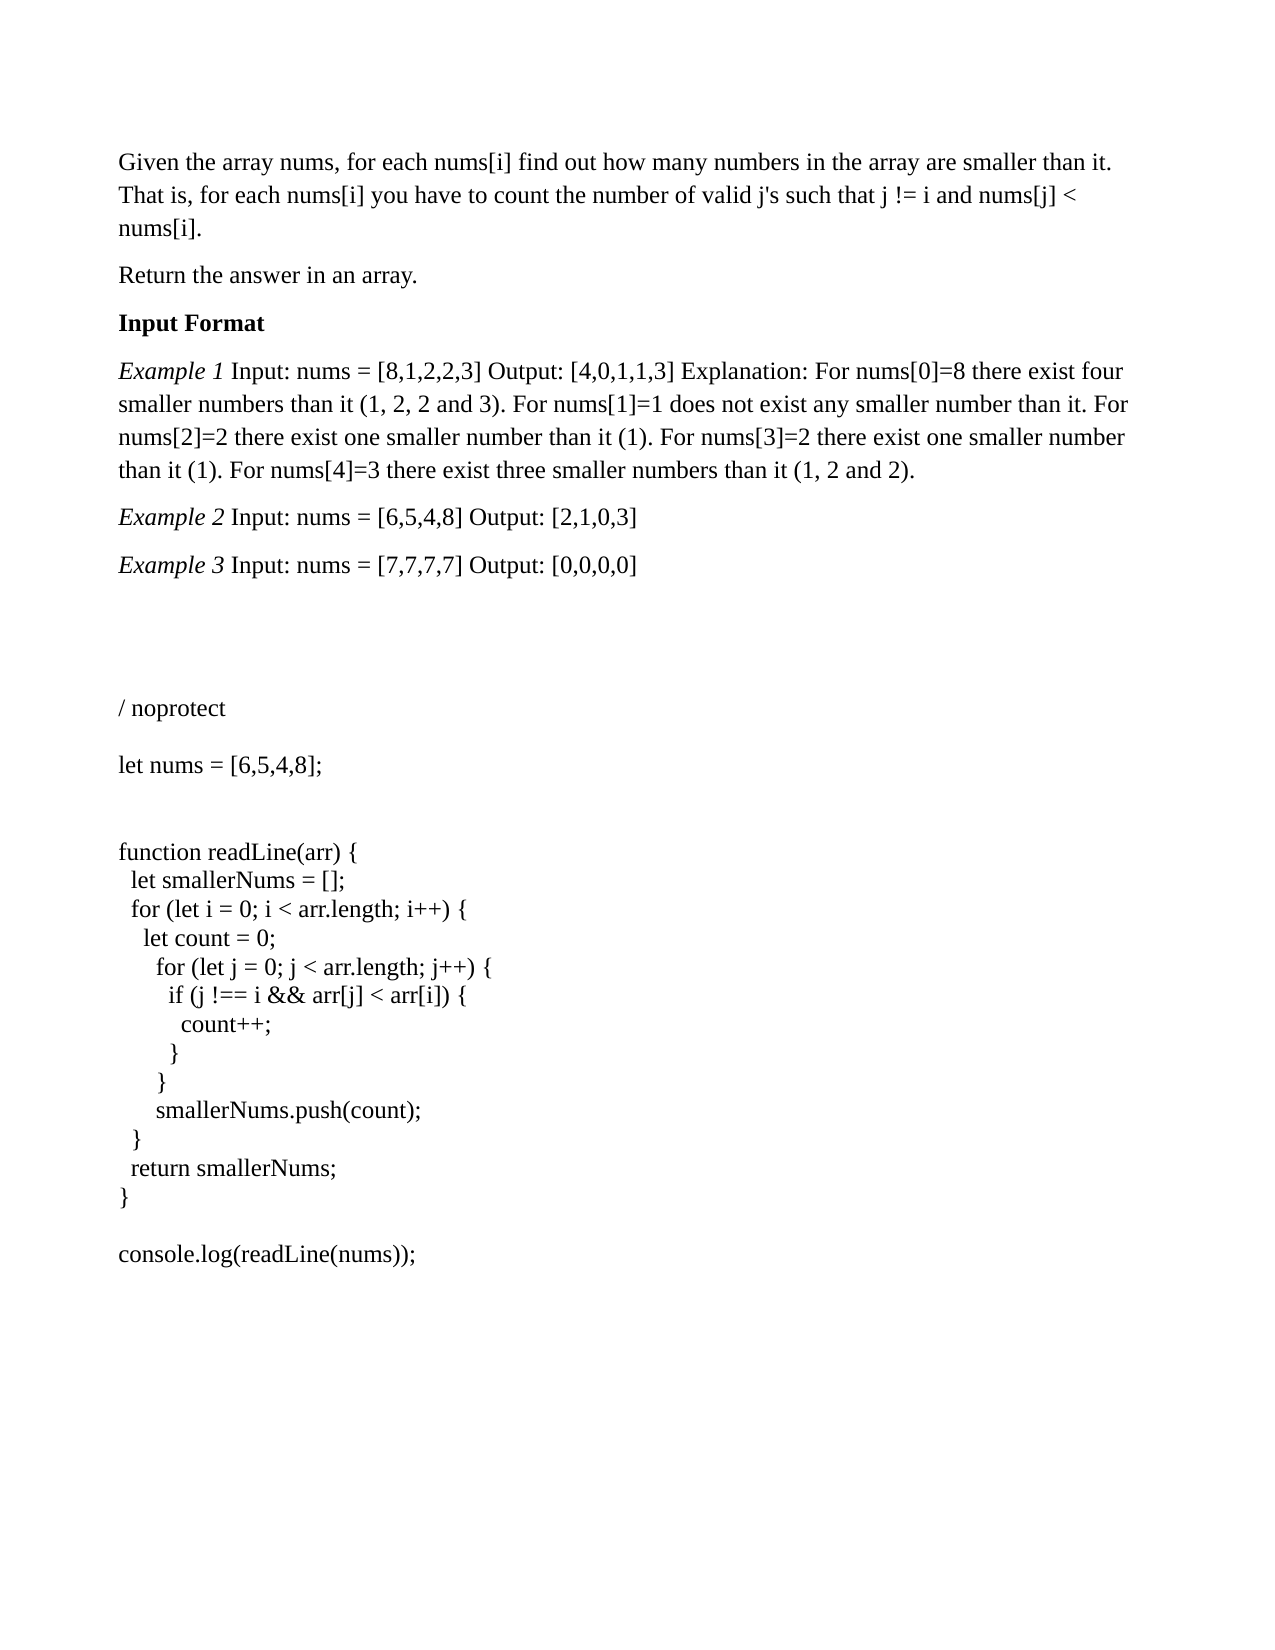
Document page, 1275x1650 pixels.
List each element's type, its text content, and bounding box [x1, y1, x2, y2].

text } [118, 1124, 1157, 1153]
text smallerNums.push(count); [118, 1095, 1157, 1124]
text for (let j = 0; j < arr.length; j++) { [118, 952, 1157, 980]
text Input Format [118, 308, 1157, 337]
text if (j !== i && arr[j] < arr[i]) { [118, 980, 1157, 1009]
text } [118, 1038, 1157, 1067]
text let nums = [6,5,4,8]; [118, 750, 1157, 779]
text let count = 0; [118, 923, 1157, 952]
text / noprotect [118, 693, 1157, 722]
text Given the array nums, for each nums[i] find out how many numbers in the array are smaller than it. That is, for each nums[i] you have to count the number of valid j's such that j != i and nums[j] < nums[i]. [118, 147, 1157, 242]
text Example 2 Input: nums = [6,5,4,8] Output: [2,1,0,3] [118, 502, 1157, 531]
text } [118, 1067, 1157, 1095]
text for (let i = 0; i < arr.length; i++) { [118, 894, 1157, 923]
text Example 3 Input: nums = [7,7,7,7] Output: [0,0,0,0] [118, 550, 1157, 579]
text console.log(readLine(nums)); [118, 1239, 1157, 1268]
text Return the answer in an array. [118, 261, 1157, 289]
text let smallerNums = []; [118, 865, 1157, 894]
text return smallerNums; [118, 1153, 1157, 1182]
text function readLine(arr) { [118, 837, 1157, 865]
text Example 1 Input: nums = [8,1,2,2,3] Output: [4,0,1,1,3] Explanation: For nums[0]=8 there exist four smaller numbers than it (1, 2, 2 and 3). For nums[1]=1 does not exist any smaller number than it. For nums[2]=2 there exist one smaller number than it (1). For nums[3]=2 there exist one smaller number than it (1). For nums[4]=3 there exist three smaller numbers than it (1, 2 and 2). [118, 356, 1157, 483]
text count++; [118, 1009, 1157, 1038]
text } [118, 1182, 1157, 1210]
